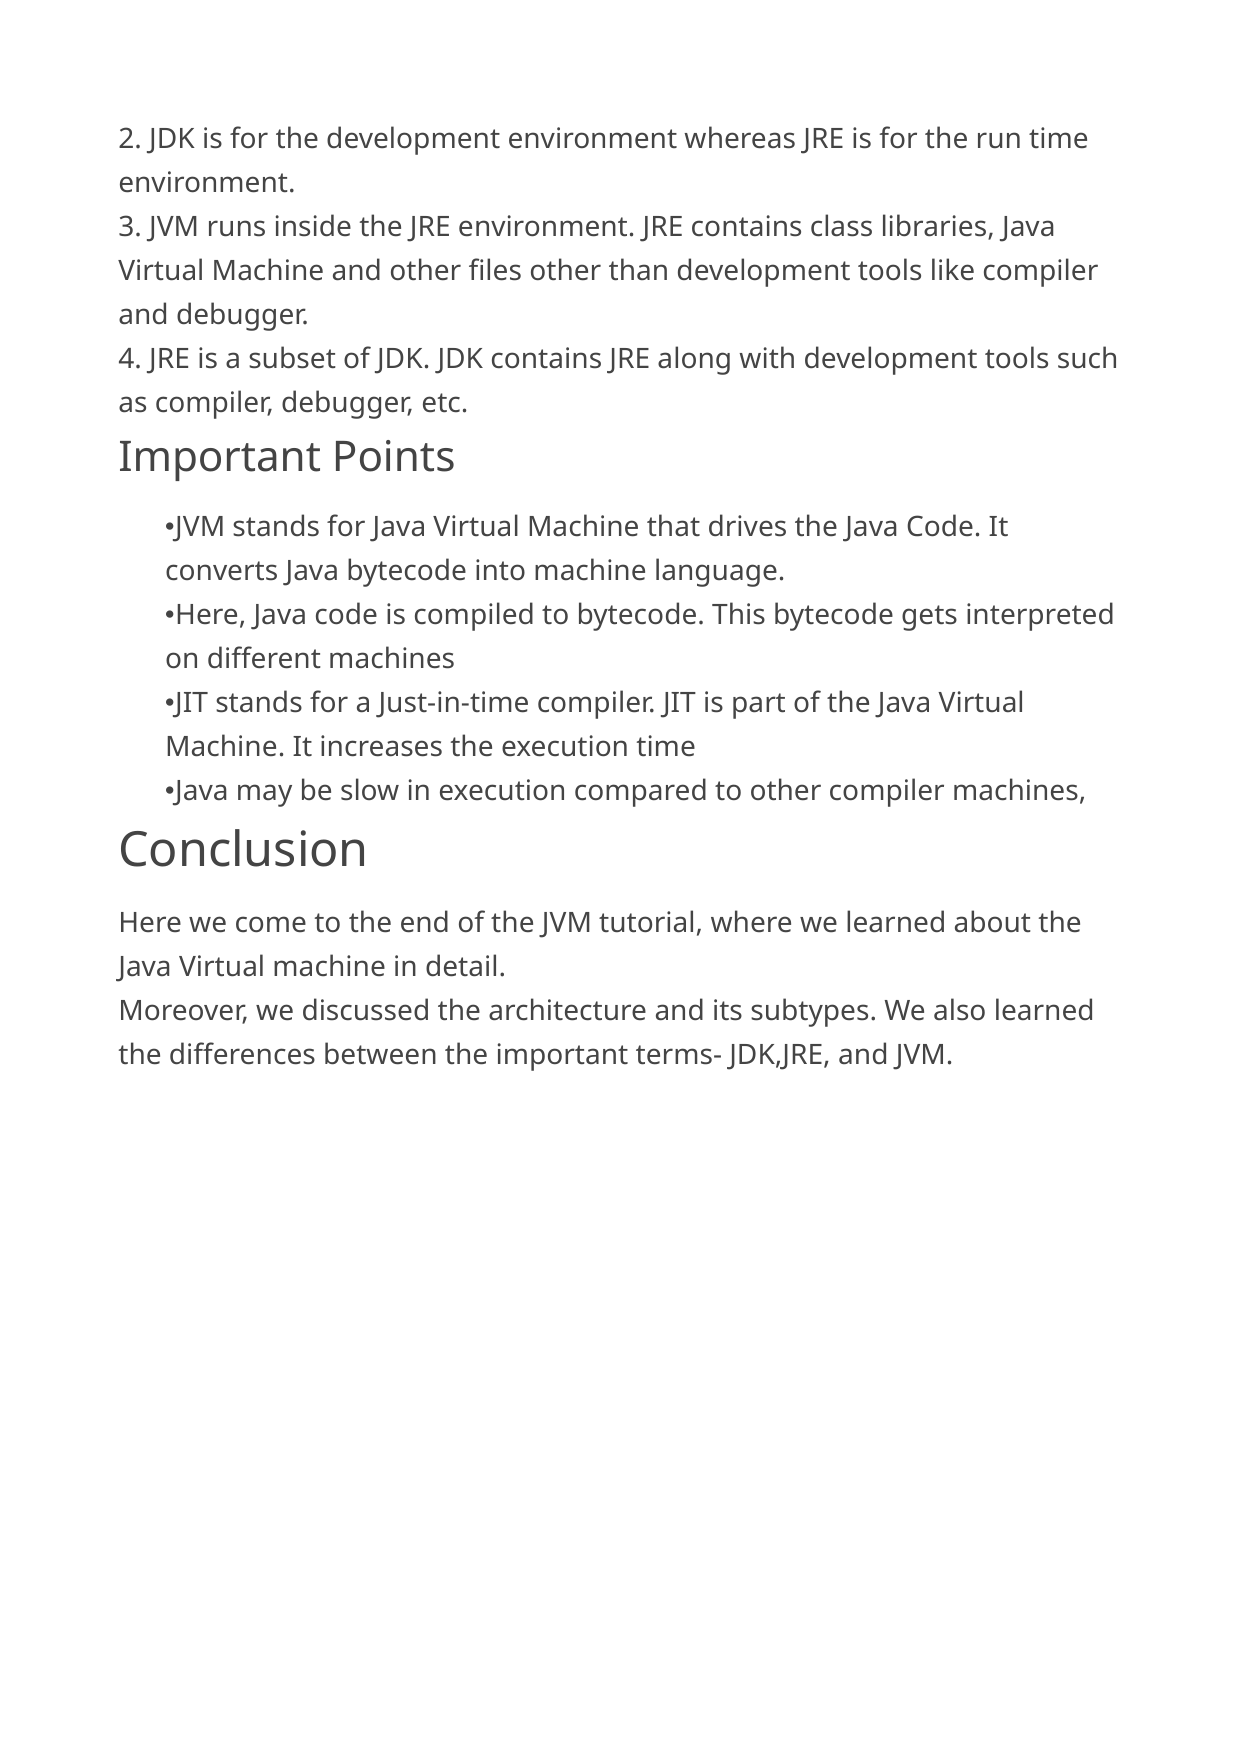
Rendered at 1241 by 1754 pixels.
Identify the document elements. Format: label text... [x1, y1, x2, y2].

list JVM stands for Java Virtual Machine that drives the Java Code. It converts Java bytecode into machine language. [118, 506, 1122, 588]
list JIT stands for a Just-in-time compiler. JIT is part of the Java Virtual Machine. It increases the execution time [118, 682, 1122, 764]
text 4. JRE is a subset of JDK. JDK contains JRE along with development tools such as compiler, debugger, etc. [118, 338, 1122, 421]
subtitle Important Points [118, 427, 1122, 484]
text Moreover, we discussed the architecture and its subtypes. We also learned the differences between the important terms- JDK,JRE, and JVM. [118, 990, 1122, 1073]
list Here, Java code is compiled to bytecode. This bytecode gets interpreted on different machines [118, 594, 1122, 676]
text Here we come to the end of the JVM tutorial, where we learned about the Java Virtual machine in detail. [118, 902, 1122, 984]
list Java may be slow in execution compared to other compiler machines, [118, 770, 1122, 809]
subtitle Conclusion [118, 814, 1122, 880]
text 2. JDK is for the development environment whereas JRE is for the run time environment. [118, 118, 1122, 201]
text 3. JVM runs inside the JRE environment. JRE contains class libraries, Java Virtual Machine and other files other than development tools like compiler and debugger. [118, 206, 1122, 333]
